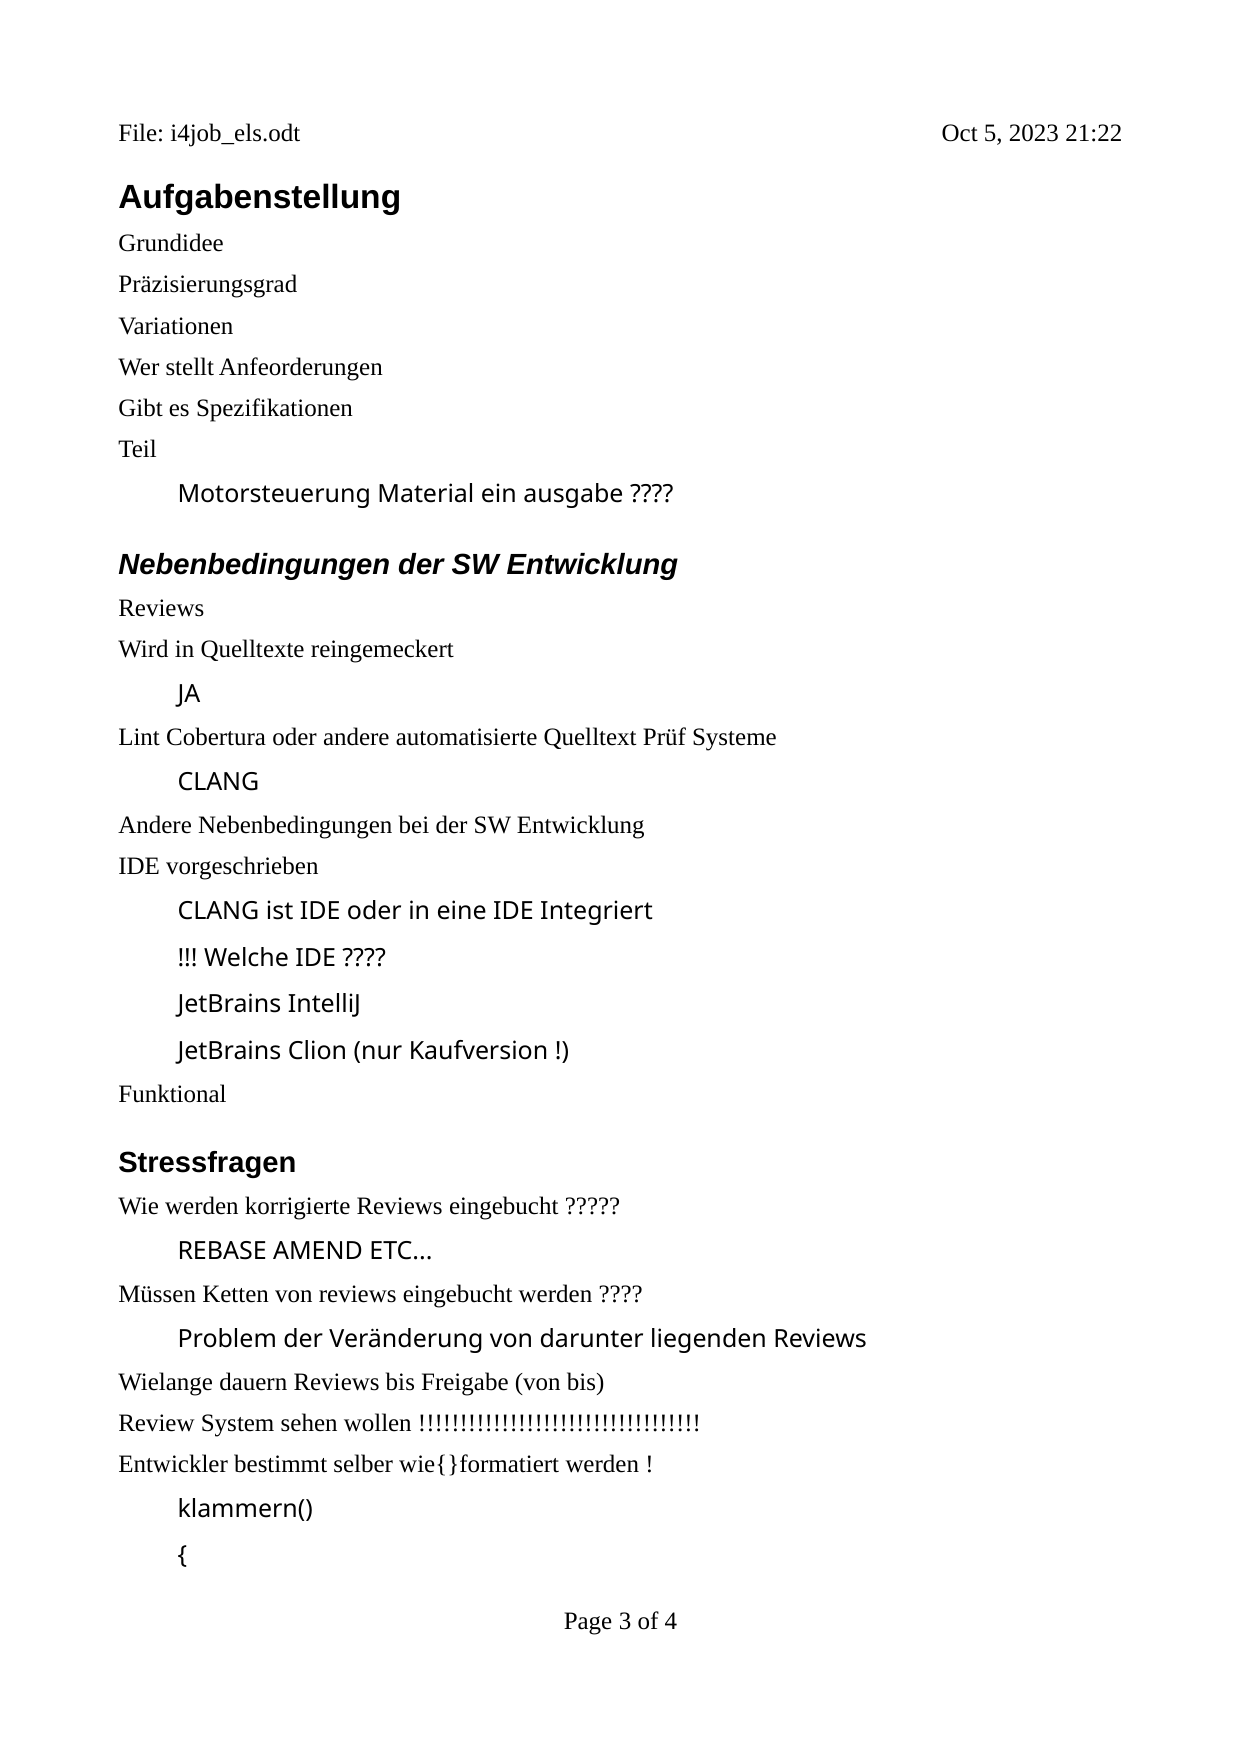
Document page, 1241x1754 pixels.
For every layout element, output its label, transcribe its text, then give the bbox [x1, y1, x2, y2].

text !!! Welche IDE ???? [177, 939, 1122, 973]
text Wer stellt Anfeorderungen [118, 352, 1122, 381]
text JetBrains Clion (nur Kaufversion !) [177, 1032, 1122, 1066]
text CLANG [177, 764, 1122, 798]
text Funktional [118, 1079, 1122, 1108]
subtitle Stressfragen [118, 1145, 1122, 1179]
text REBASE AMEND ETC... [177, 1232, 1122, 1267]
text Präzisierungsgrad [118, 269, 1122, 298]
text Variationen [118, 311, 1122, 339]
text Review System sehen wollen !!!!!!!!!!!!!!!!!!!!!!!!!!!!!!!!!! [118, 1408, 1122, 1437]
text Reviews [118, 593, 1122, 622]
text Problem der Veränderung von darunter liegenden Reviews [177, 1320, 1122, 1354]
text Müssen Ketten von reviews eingebucht werden ???? [118, 1279, 1122, 1308]
text JetBrains IntelliJ [177, 986, 1122, 1020]
text CLANG ist IDE oder in eine IDE Integriert [177, 893, 1122, 927]
text klammern() [177, 1491, 1122, 1525]
text { [177, 1537, 1122, 1571]
text Wie werden korrigierte Reviews eingebucht ????? [118, 1191, 1122, 1220]
text JA [177, 676, 1122, 710]
text Gibt es Spezifikationen [118, 393, 1122, 422]
text Teil [118, 434, 1122, 463]
text Lint Cobertura oder andere automatisierte Quelltext Prüf Systeme [118, 722, 1122, 751]
text Wird in Quelltexte reingemeckert [118, 634, 1122, 663]
text Andere Nebenbedingungen bei der SW Entwicklung [118, 810, 1122, 839]
text Motorsteuerung Material ein ausgabe ???? [177, 476, 1122, 510]
text IDE vorgeschrieben [118, 851, 1122, 880]
subtitle Aufgabenstellung [118, 177, 1122, 216]
text Grundidee [118, 228, 1122, 257]
subtitle Nebenbedingungen der SW Entwicklung [118, 547, 1122, 581]
text Wielange dauern Reviews bis Freigabe (von bis) [118, 1367, 1122, 1396]
text Entwickler bestimmt selber wie{}formatiert werden ! [118, 1449, 1122, 1478]
